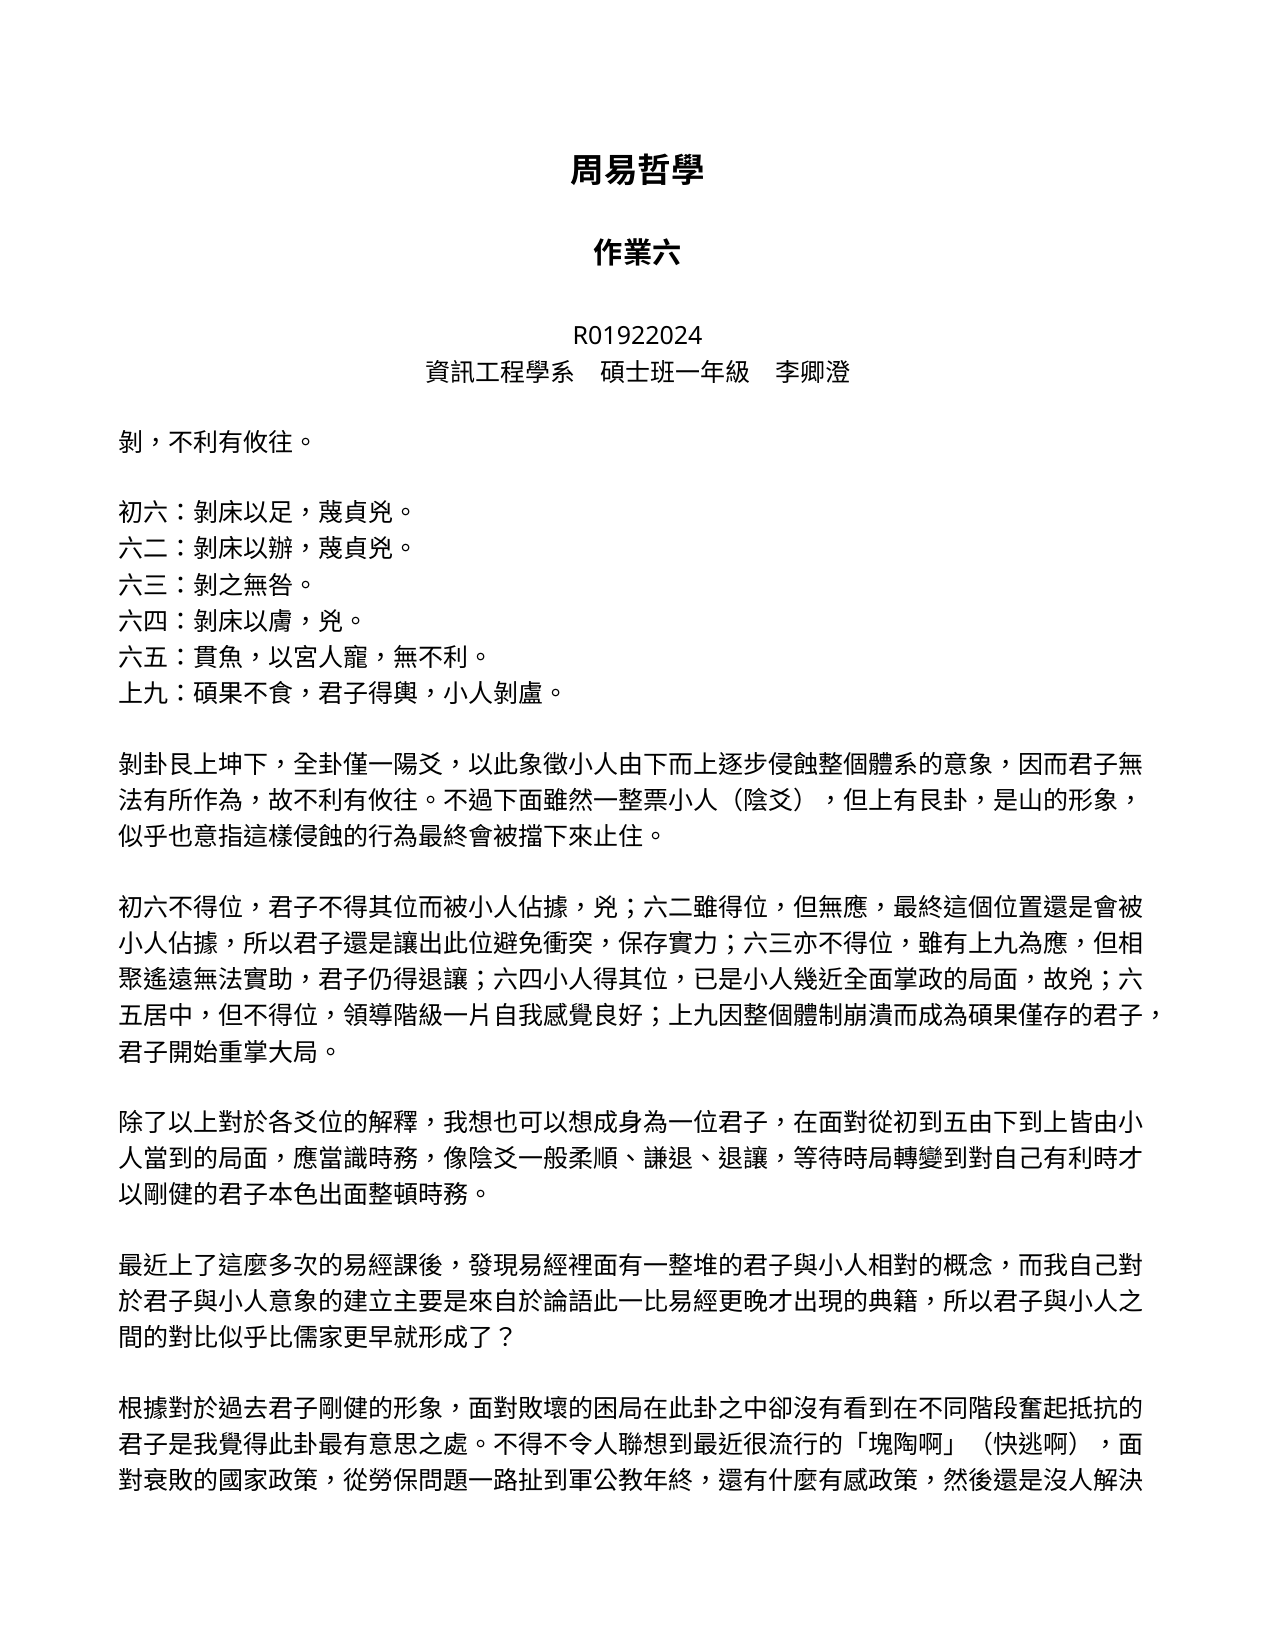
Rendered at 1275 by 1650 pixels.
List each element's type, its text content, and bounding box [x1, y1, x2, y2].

text 六三：剝之無咎。 [118, 565, 1157, 601]
text R01922024 [118, 318, 1157, 352]
text 剝卦艮上坤下，全卦僅一陽爻，以此象徵小人由下而上逐步侵蝕整個體系的意象，因而君子無法有所作為，故不利有攸往。不過下面雖然一整票小人（陰爻），但上有艮卦，是山的形象，似乎也意指這樣侵蝕的行為最終會被擋下來止住。 [118, 744, 1157, 853]
subtitle 作業六 [118, 229, 1157, 271]
subtitle 周易哲學 [118, 143, 1157, 192]
text 六二：剝床以辦，蔑貞兇。 [118, 529, 1157, 565]
text 最近上了這麼多次的易經課後，發現易經裡面有一整堆的君子與小人相對的概念，而我自己對於君子與小人意象的建立主要是來自於論語此一比易經更晚才出現的典籍，所以君子與小人之間的對比似乎比儒家更早就形成了？ [118, 1245, 1157, 1354]
text 六四：剝床以膚，兇。 [118, 601, 1157, 638]
text 除了以上對於各爻位的解釋，我想也可以想成身為一位君子，在面對從初到五由下到上皆由小人當到的局面，應當識時務，像陰爻一般柔順、謙退、退讓，等待時局轉變到對自己有利時才以剛健的君子本色出面整頓時務。 [118, 1102, 1157, 1211]
text 剝，不利有攸往。 [118, 422, 1157, 459]
text 六五：貫魚，以宮人寵，無不利。 [118, 638, 1157, 674]
text 上九：碩果不食，君子得輿，小人剝盧。 [118, 674, 1157, 710]
text 初六：剝床以足，蔑貞兇。 [118, 493, 1157, 529]
text 根據對於過去君子剛健的形象，面對敗壞的困局在此卦之中卻沒有看到在不同階段奮起抵抗的君子是我覺得此卦最有意思之處。不得不令人聯想到最近很流行的「塊陶啊」（快逃啊），面對衰敗的國家政策，從勞保問題一路扯到軍公教年終，還有什麼有感政策，然後還是沒人解決 [118, 1388, 1157, 1497]
text 初六不得位，君子不得其位而被小人佔據，兇；六二雖得位，但無應，最終這個位置還是會被小人佔據，所以君子還是讓出此位避免衝突，保存實力；六三亦不得位，雖有上九為應，但相聚遙遠無法實助，君子仍得退讓；六四小人得其位，已是小人幾近全面掌政的局面，故兇；六五居中，但不得位，領導階級一片自我感覺良好；上九因整個體制崩潰而成為碩果僅存的君子，君子開始重掌大局。 [118, 887, 1157, 1068]
text 資訊工程學系 碩士班一年級 李卿澄 [118, 352, 1157, 388]
